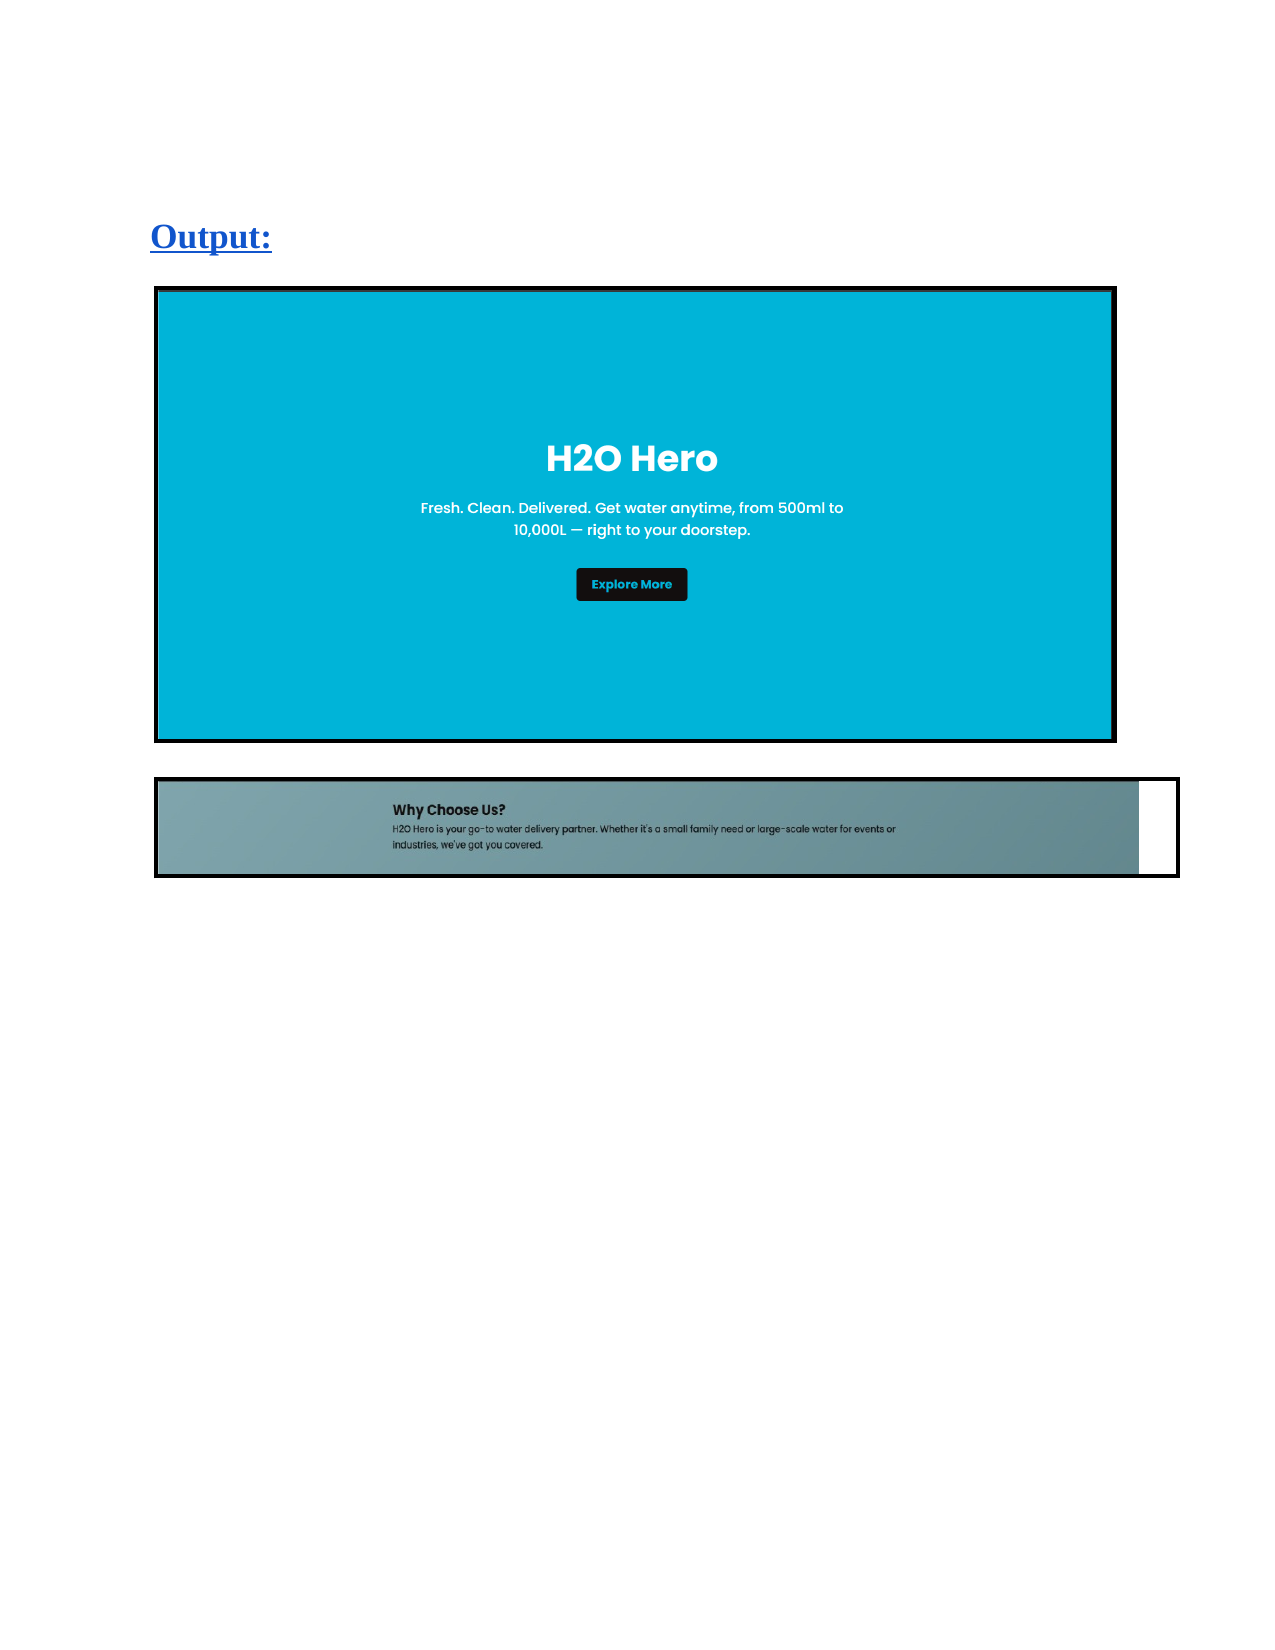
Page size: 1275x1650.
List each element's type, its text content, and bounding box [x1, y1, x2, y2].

picture [158, 781, 1087, 874]
picture [158, 290, 1112, 739]
text Output: [150, 216, 1125, 257]
